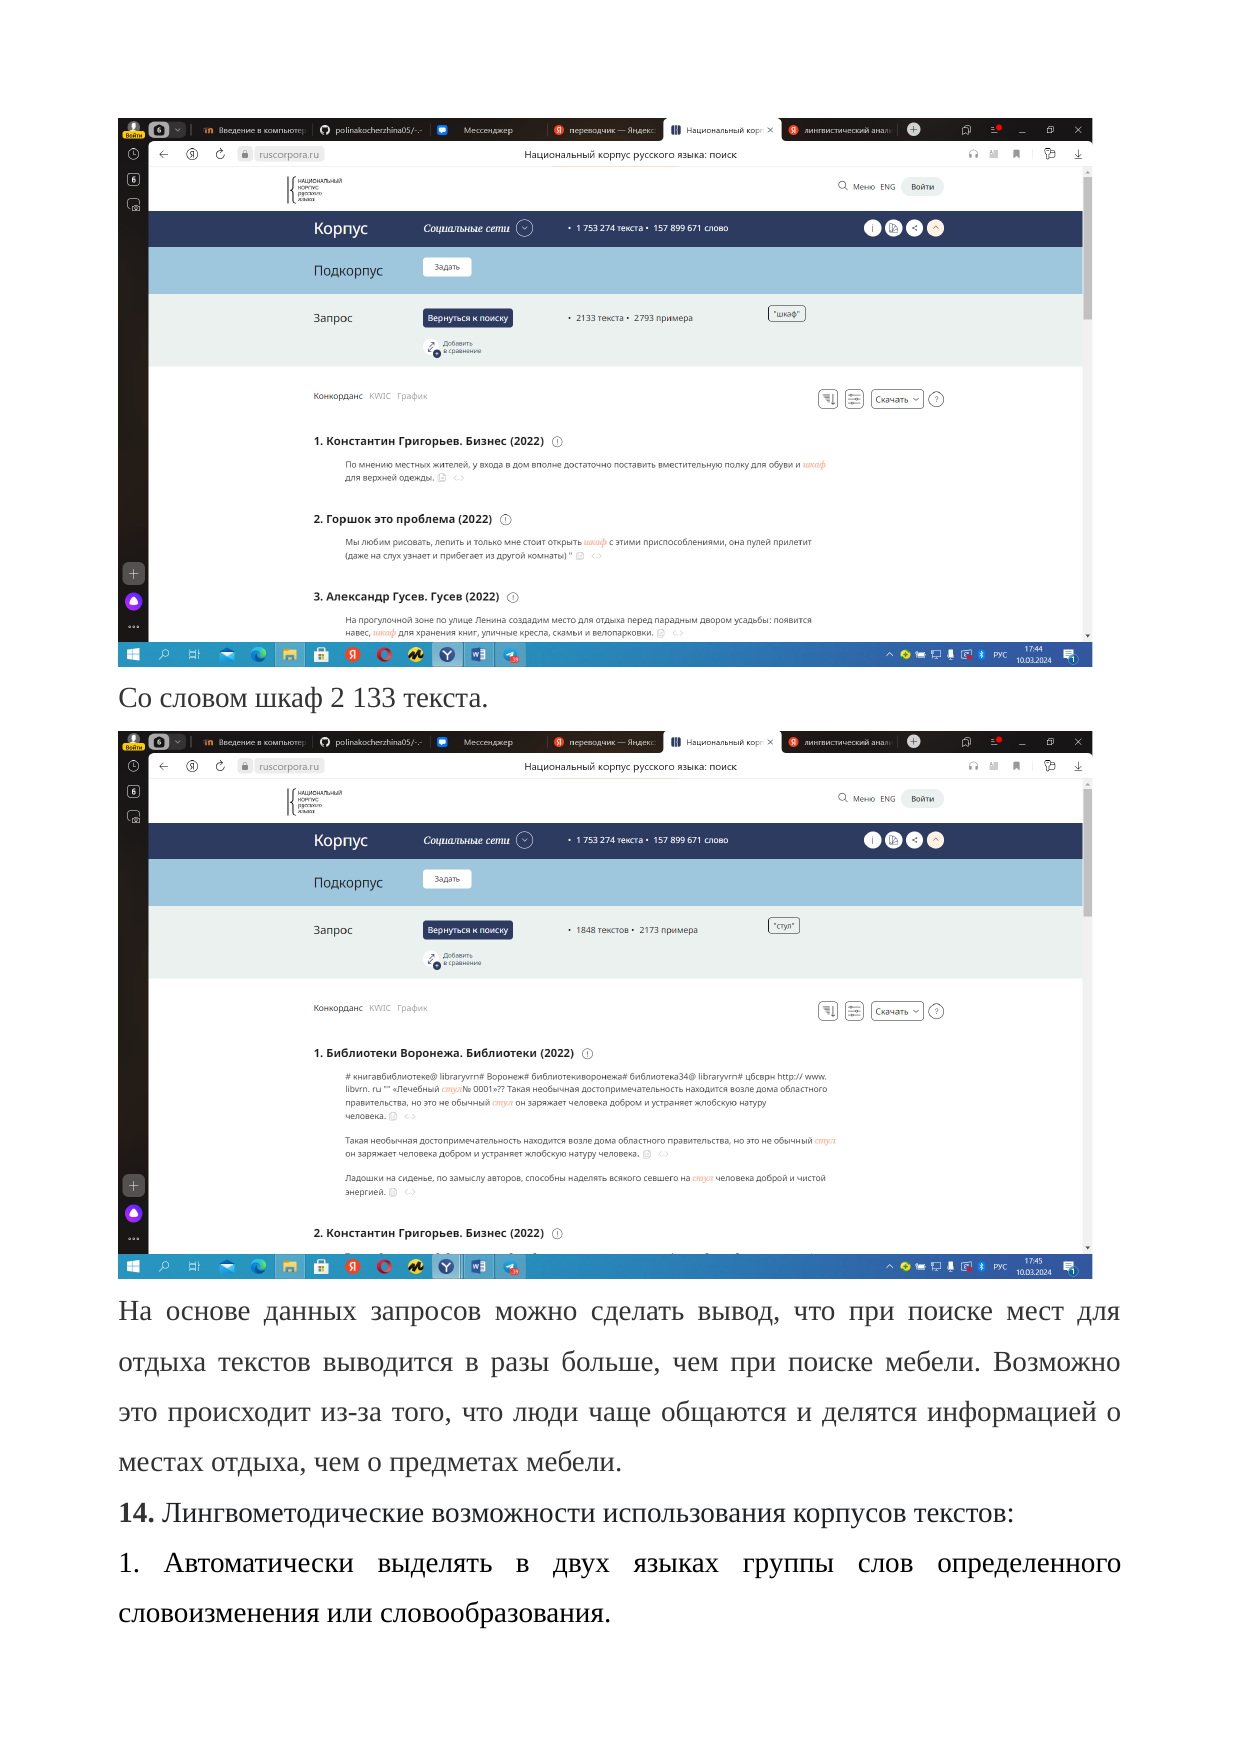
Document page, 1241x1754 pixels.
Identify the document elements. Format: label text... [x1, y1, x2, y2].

text На основе данных запросов можно сделать вывод, что при поиске мест для отдыха текстов выводится в разы больше, чем при поиске мебели. Возможно это происходит из-за того, что люди чаще общаются и делятся информацией о местах отдыха, чем о предметах мебели. [118, 1293, 1122, 1478]
picture [118, 731, 1093, 1279]
picture [118, 118, 1093, 667]
text 14. Лингвометодические возможности использования корпусов текстов: [118, 1495, 1122, 1528]
text Со словом шкаф 2 133 текста. [118, 681, 1122, 714]
text 1. Автоматически выделять в двух языках группы слов определенного словоизменения или словообразования. [118, 1545, 1122, 1629]
